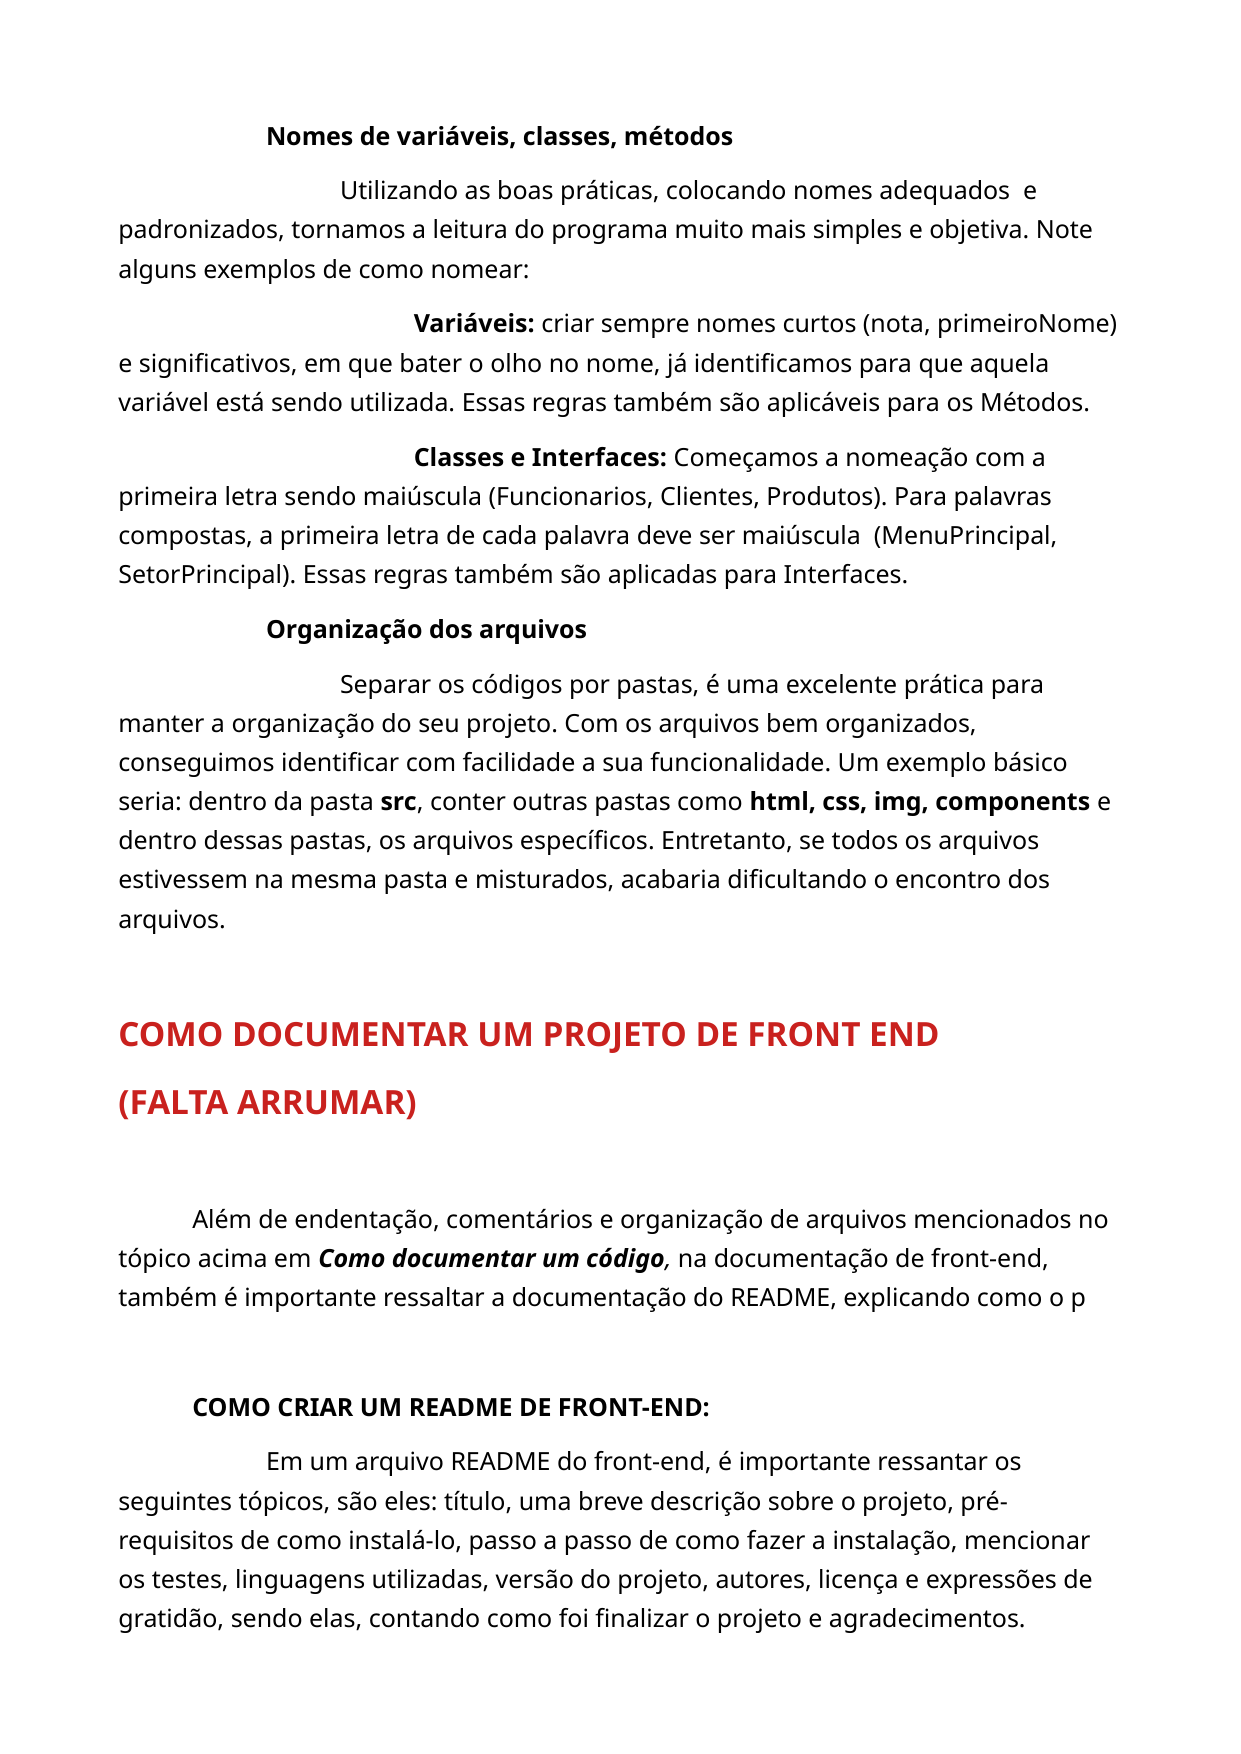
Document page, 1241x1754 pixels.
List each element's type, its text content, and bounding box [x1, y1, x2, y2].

text Organização dos arquivos [118, 611, 1122, 646]
text Separar os códigos por pastas, é uma excelente prática para manter a organização do seu projeto. Com os arquivos bem organizados, conseguimos identificar com facilidade a sua funcionalidade. Um exemplo básico seria: dentro da pasta src, conter outras pastas como html, css, img, components e dentro dessas pastas, os arquivos específicos. Entretanto, se todos os arquivos estivessem na mesma pasta e misturados, acabaria dificultando o encontro dos arquivos. [118, 666, 1122, 935]
text Nomes de variáveis, classes, métodos [118, 118, 1122, 152]
text (FALTA ARRUMAR) [118, 1079, 1122, 1124]
text Em um arquivo README do front-end, é importante ressantar os seguintes tópicos, são eles: título, uma breve descrição sobre o projeto, pré-requisitos de como instalá-lo, passo a passo de como fazer a instalação, mencionar os testes, linguagens utilizadas, versão do projeto, autores, licença e expressões de gratidão, sendo elas, contando como foi finalizar o projeto e agradecimentos. [118, 1444, 1122, 1635]
text Variáveis: criar sempre nomes curtos (nota, primeiroNome) e significativos, em que bater o olho no nome, já identificamos para que aquela variável está sendo utilizada. Essas regras também são aplicáveis para os Métodos. [118, 306, 1122, 418]
text Utilizando as boas práticas, colocando nomes adequados e padronizados, tornamos a leitura do programa muito mais simples e objetiva. Note alguns exemplos de como nomear: [118, 173, 1122, 285]
text Classes e Interfaces: Começamos a nomeação com a primeira letra sendo maiúscula (Funcionarios, Clientes, Produtos). Para palavras compostas, a primeira letra de cada palavra deve ser maiúscula (MenuPrincipal, SetorPrincipal). Essas regras também são aplicadas para Interfaces. [118, 439, 1122, 591]
text COMO DOCUMENTAR UM PROJETO DE FRONT END [118, 1011, 1122, 1056]
text Além de endentação, comentários e organização de arquivos mencionados no tópico acima em Como documentar um código, na documentação de front-end, também é importante ressaltar a documentação do README, explicando como o p [118, 1201, 1122, 1314]
text COMO CRIAR UM README DE FRONT-END: [118, 1389, 1122, 1423]
